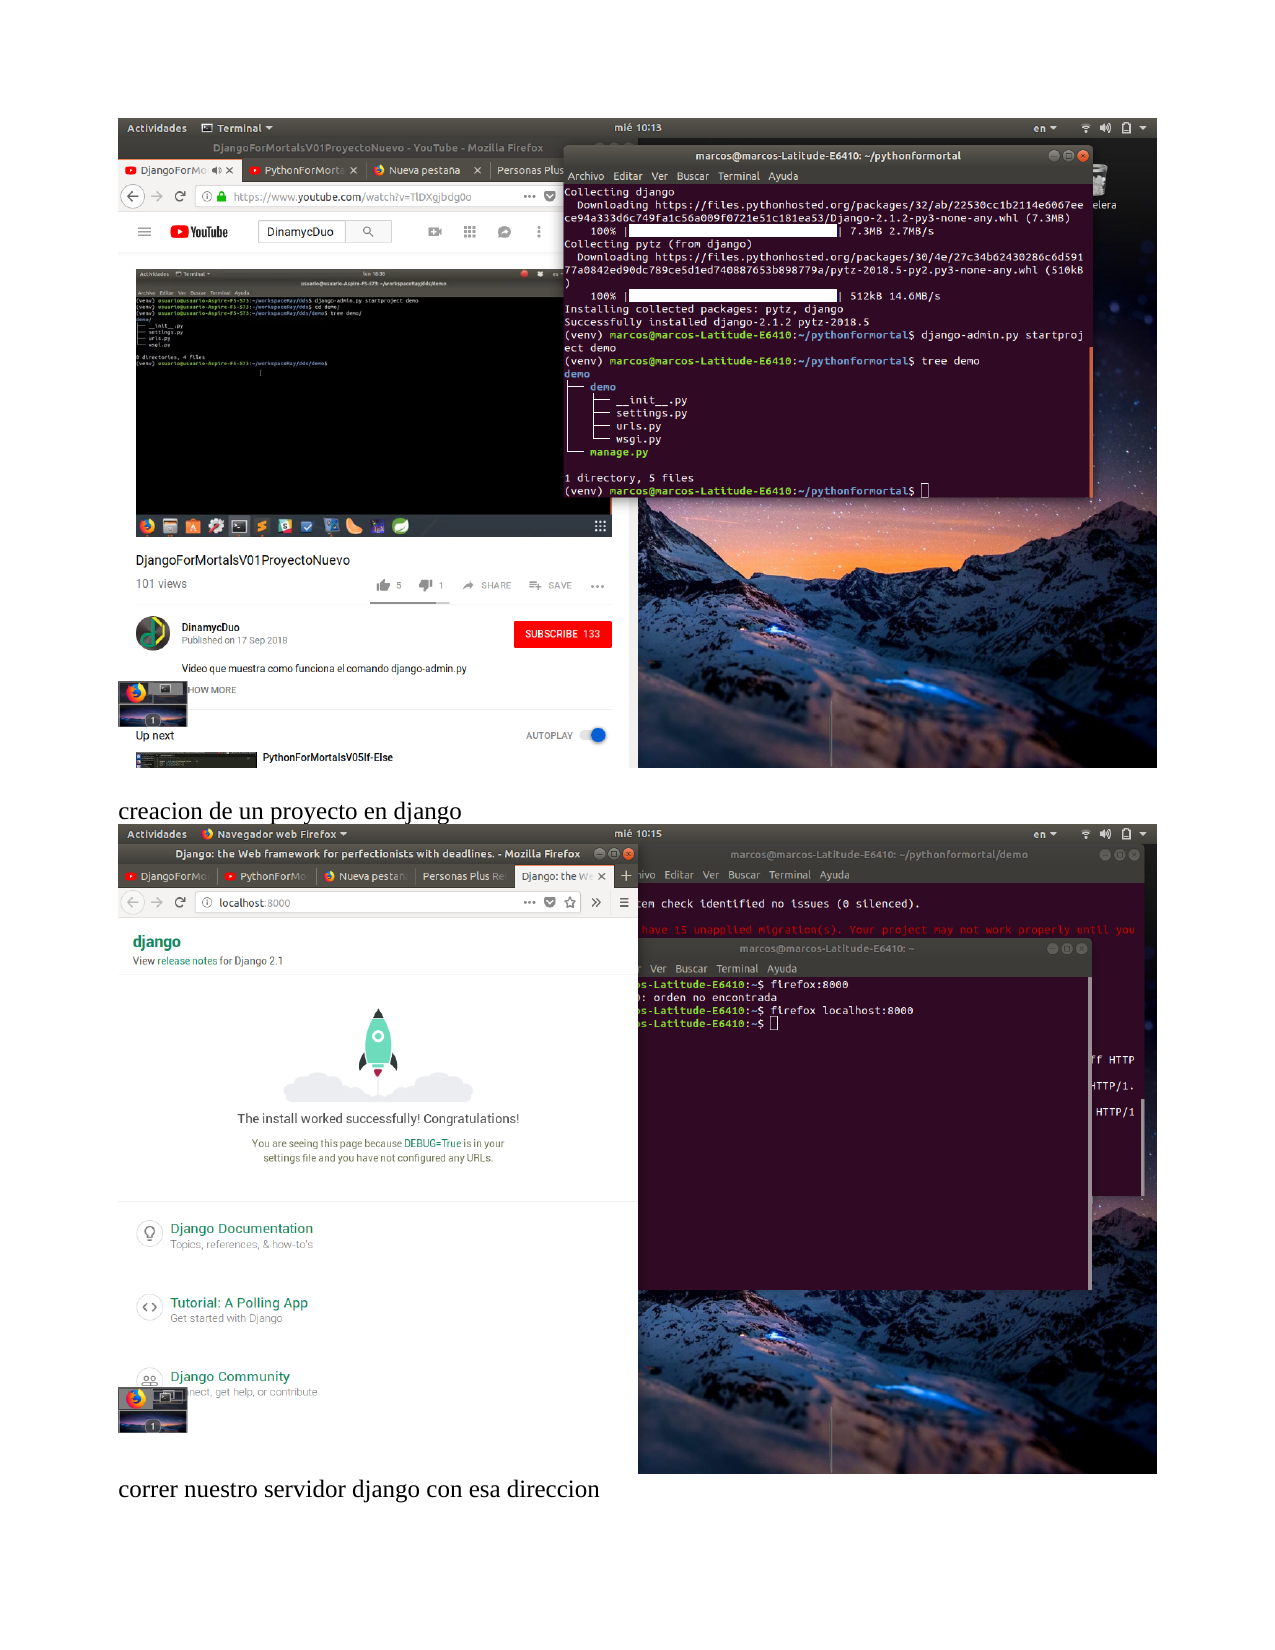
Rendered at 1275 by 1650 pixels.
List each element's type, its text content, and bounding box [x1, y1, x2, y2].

picture [118, 824, 1157, 1474]
picture [118, 118, 1157, 768]
text correr nuestro servidor django con esa direccion [118, 1474, 1157, 1503]
text creacion de un proyecto en django [118, 796, 1157, 824]
